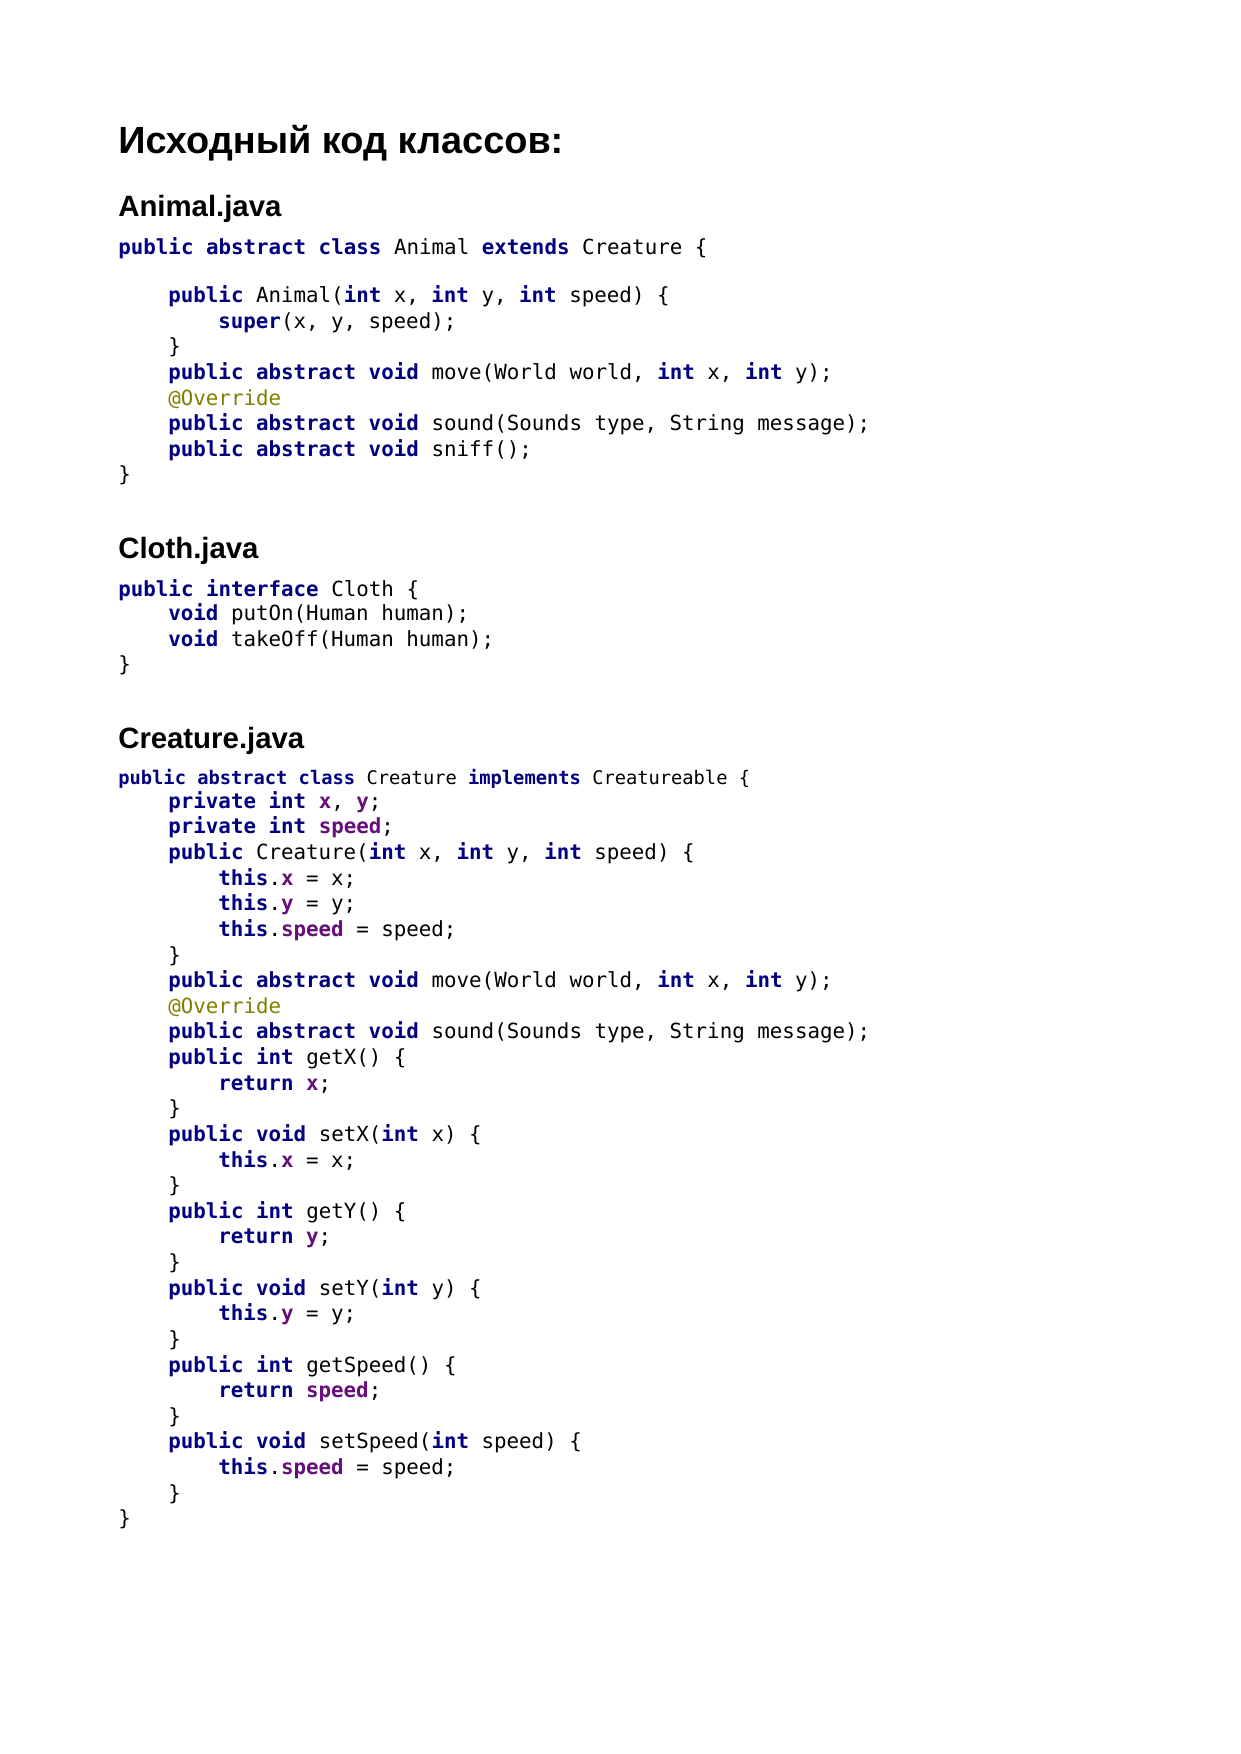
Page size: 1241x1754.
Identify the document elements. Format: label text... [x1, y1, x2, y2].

text public Creature(int x, int y, int speed) { [118, 840, 1122, 866]
text } [118, 1096, 1122, 1122]
text } [118, 1506, 1122, 1531]
text @Override [118, 994, 1122, 1019]
text public int getY() { [118, 1199, 1122, 1224]
text } [118, 462, 1122, 487]
text } [118, 943, 1122, 968]
text } [118, 1173, 1122, 1199]
text public void setSpeed(int speed) { [118, 1429, 1122, 1455]
text public abstract class Creature implements Creatureable { [118, 767, 1122, 789]
text public Animal(int x, int y, int speed) { [118, 283, 1122, 309]
subtitle Исходный код классов: [118, 118, 1122, 162]
text this.speed = speed; [118, 1455, 1122, 1481]
text public void setX(int x) { [118, 1122, 1122, 1148]
text public abstract void move(World world, int x, int y); [118, 968, 1122, 994]
text void putOn(Human human); [118, 601, 1122, 627]
text this.y = y; [118, 891, 1122, 917]
text return speed; [118, 1378, 1122, 1404]
text public int getSpeed() { [118, 1353, 1122, 1378]
text } [118, 1404, 1122, 1429]
text return y; [118, 1224, 1122, 1250]
text public abstract void sound(Sounds type, String message); [118, 411, 1122, 437]
text this.x = x; [118, 1148, 1122, 1173]
subtitle Cloth.java [118, 531, 1122, 564]
text void takeOff(Human human); [118, 627, 1122, 652]
text public abstract class Animal extends Creature { [118, 235, 1122, 259]
text private int x, y; [118, 789, 1122, 814]
text } [118, 1250, 1122, 1276]
subtitle Animal.java [118, 189, 1122, 223]
text public abstract void sound(Sounds type, String message); [118, 1019, 1122, 1045]
text super(x, y, speed); [118, 309, 1122, 334]
text } [118, 334, 1122, 360]
text public abstract void sniff(); [118, 437, 1122, 462]
text } [118, 1327, 1122, 1353]
text } [118, 652, 1122, 677]
text public abstract void move(World world, int x, int y); [118, 360, 1122, 386]
text this.y = y; [118, 1301, 1122, 1327]
text } [118, 1481, 1122, 1506]
text public int getX() { [118, 1045, 1122, 1071]
text public void setY(int y) { [118, 1276, 1122, 1301]
text public interface Cloth { [118, 577, 1122, 601]
subtitle Creature.java [118, 721, 1122, 754]
text @Override [118, 386, 1122, 411]
text return x; [118, 1071, 1122, 1096]
text private int speed; [118, 814, 1122, 840]
text this.x = x; [118, 866, 1122, 891]
text this.speed = speed; [118, 917, 1122, 943]
